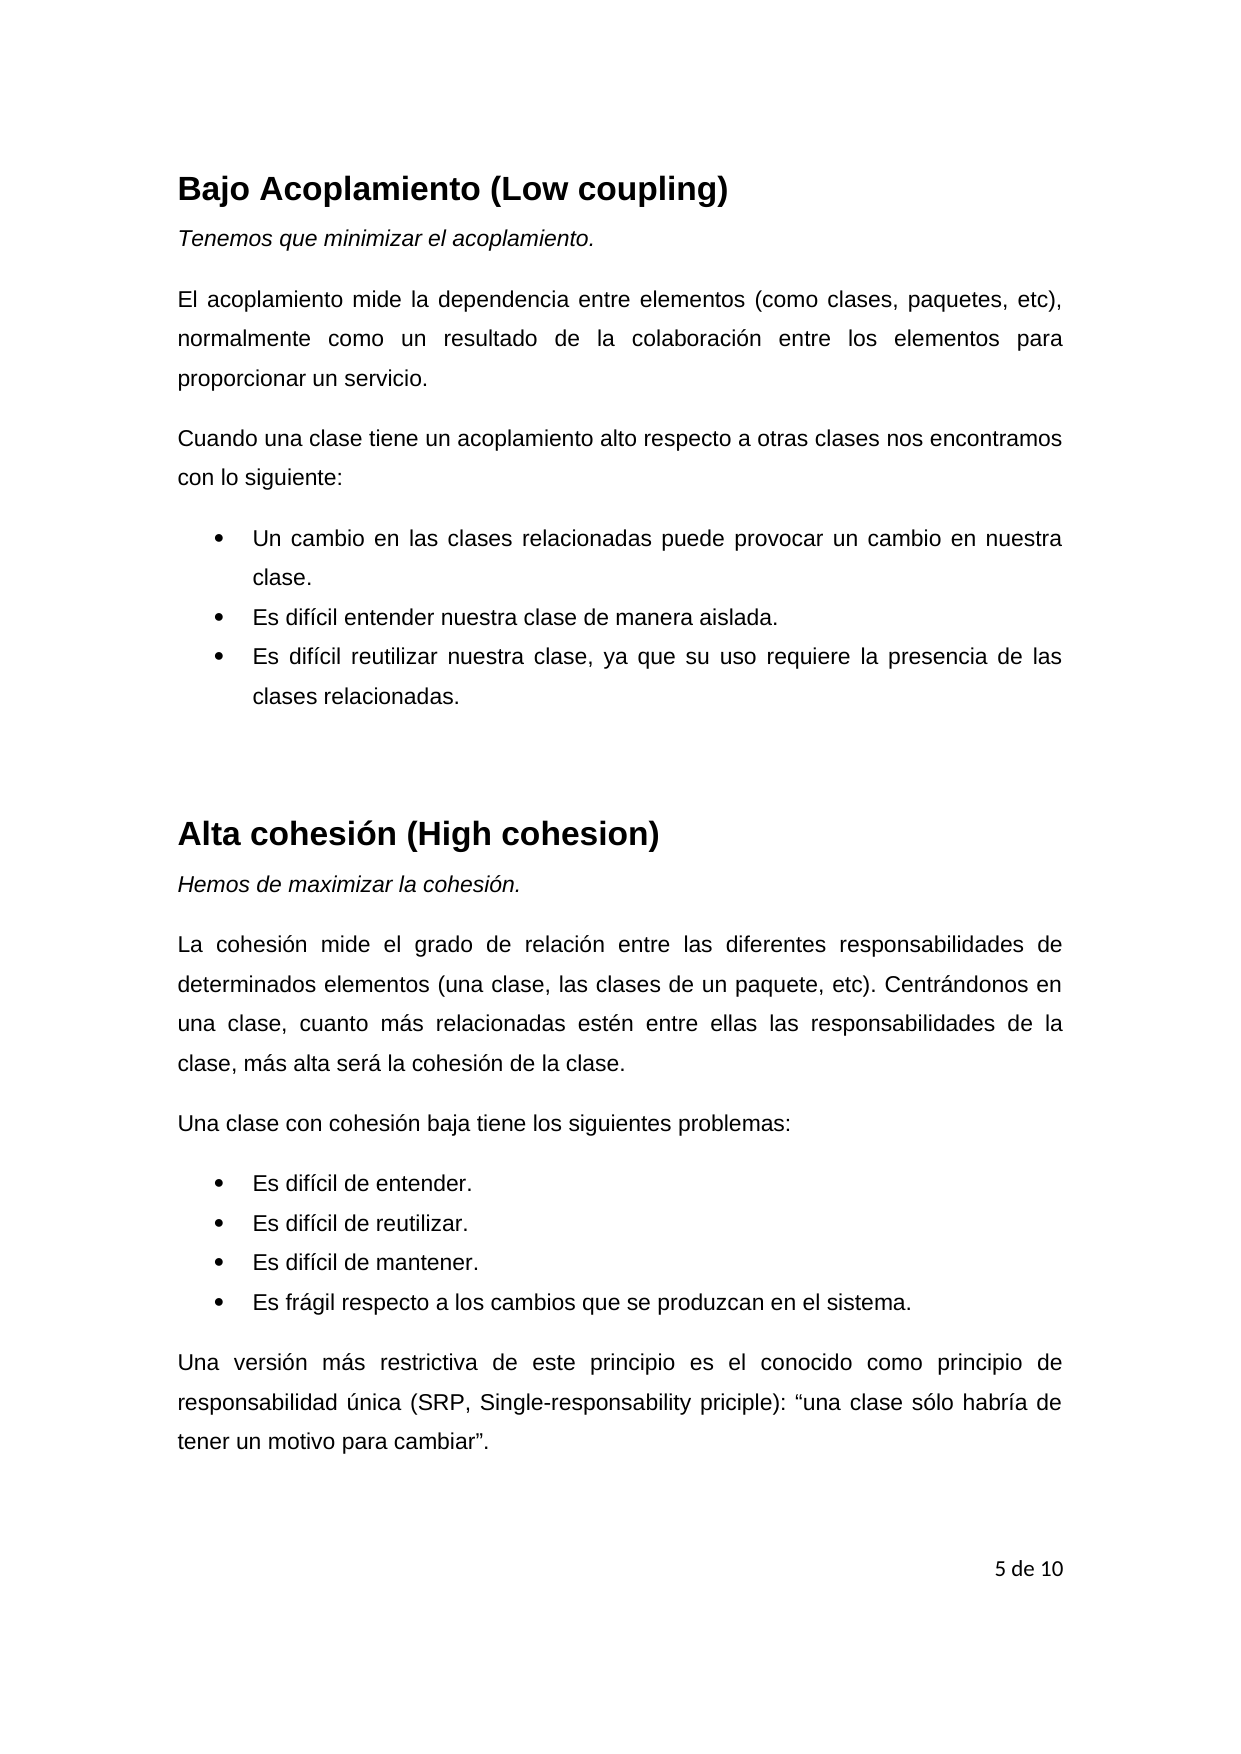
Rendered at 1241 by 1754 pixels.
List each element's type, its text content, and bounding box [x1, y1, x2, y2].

text Una versión más restrictiva de este principio es el conocido como principio de responsabilidad única (SRP, Single-responsability priciple): “una clase sólo habría de tener un motivo para cambiar”. [177, 1349, 1063, 1454]
list Es difícil de reutilizar. [215, 1210, 1063, 1236]
list Es difícil entender nuestra clase de manera aislada. [215, 604, 1063, 630]
text Hemos de maximizar la cohesión. [177, 871, 1063, 897]
list Es difícil de mantener. [215, 1249, 1063, 1276]
text Cuando una clase tiene un acoplamiento alto respecto a otras clases nos encontramos con lo siguiente: [177, 425, 1063, 491]
list Es difícil reutilizar nuestra clase, ya que su uso requiere la presencia de las clases relacionadas. [215, 643, 1063, 709]
list Un cambio en las clases relacionadas puede provocar un cambio en nuestra clase. [215, 525, 1063, 591]
text Una clase con cohesión baja tiene los siguientes problemas: [177, 1110, 1063, 1136]
list Es frágil respecto a los cambios que se produzcan en el sistema. [215, 1289, 1063, 1315]
text El acoplamiento mide la dependencia entre elementos (como clases, paquetes, etc), normalmente como un resultado de la colaboración entre los elementos para proporcionar un servicio. [177, 286, 1063, 391]
subtitle Alta cohesión (High cohesion) [177, 814, 1063, 853]
text La cohesión mide el grado de relación entre las diferentes responsabilidades de determinados elementos (una clase, las clases de un paquete, etc). Centrándonos en una clase, cuanto más relacionadas estén entre ellas las responsabilidades de la clase, más alta será la cohesión de la clase. [177, 931, 1063, 1076]
subtitle Bajo Acoplamiento (Low coupling) [177, 168, 1063, 207]
text Tenemos que minimizar el acoplamiento. [177, 225, 1063, 252]
list Es difícil de entender. [215, 1170, 1063, 1197]
